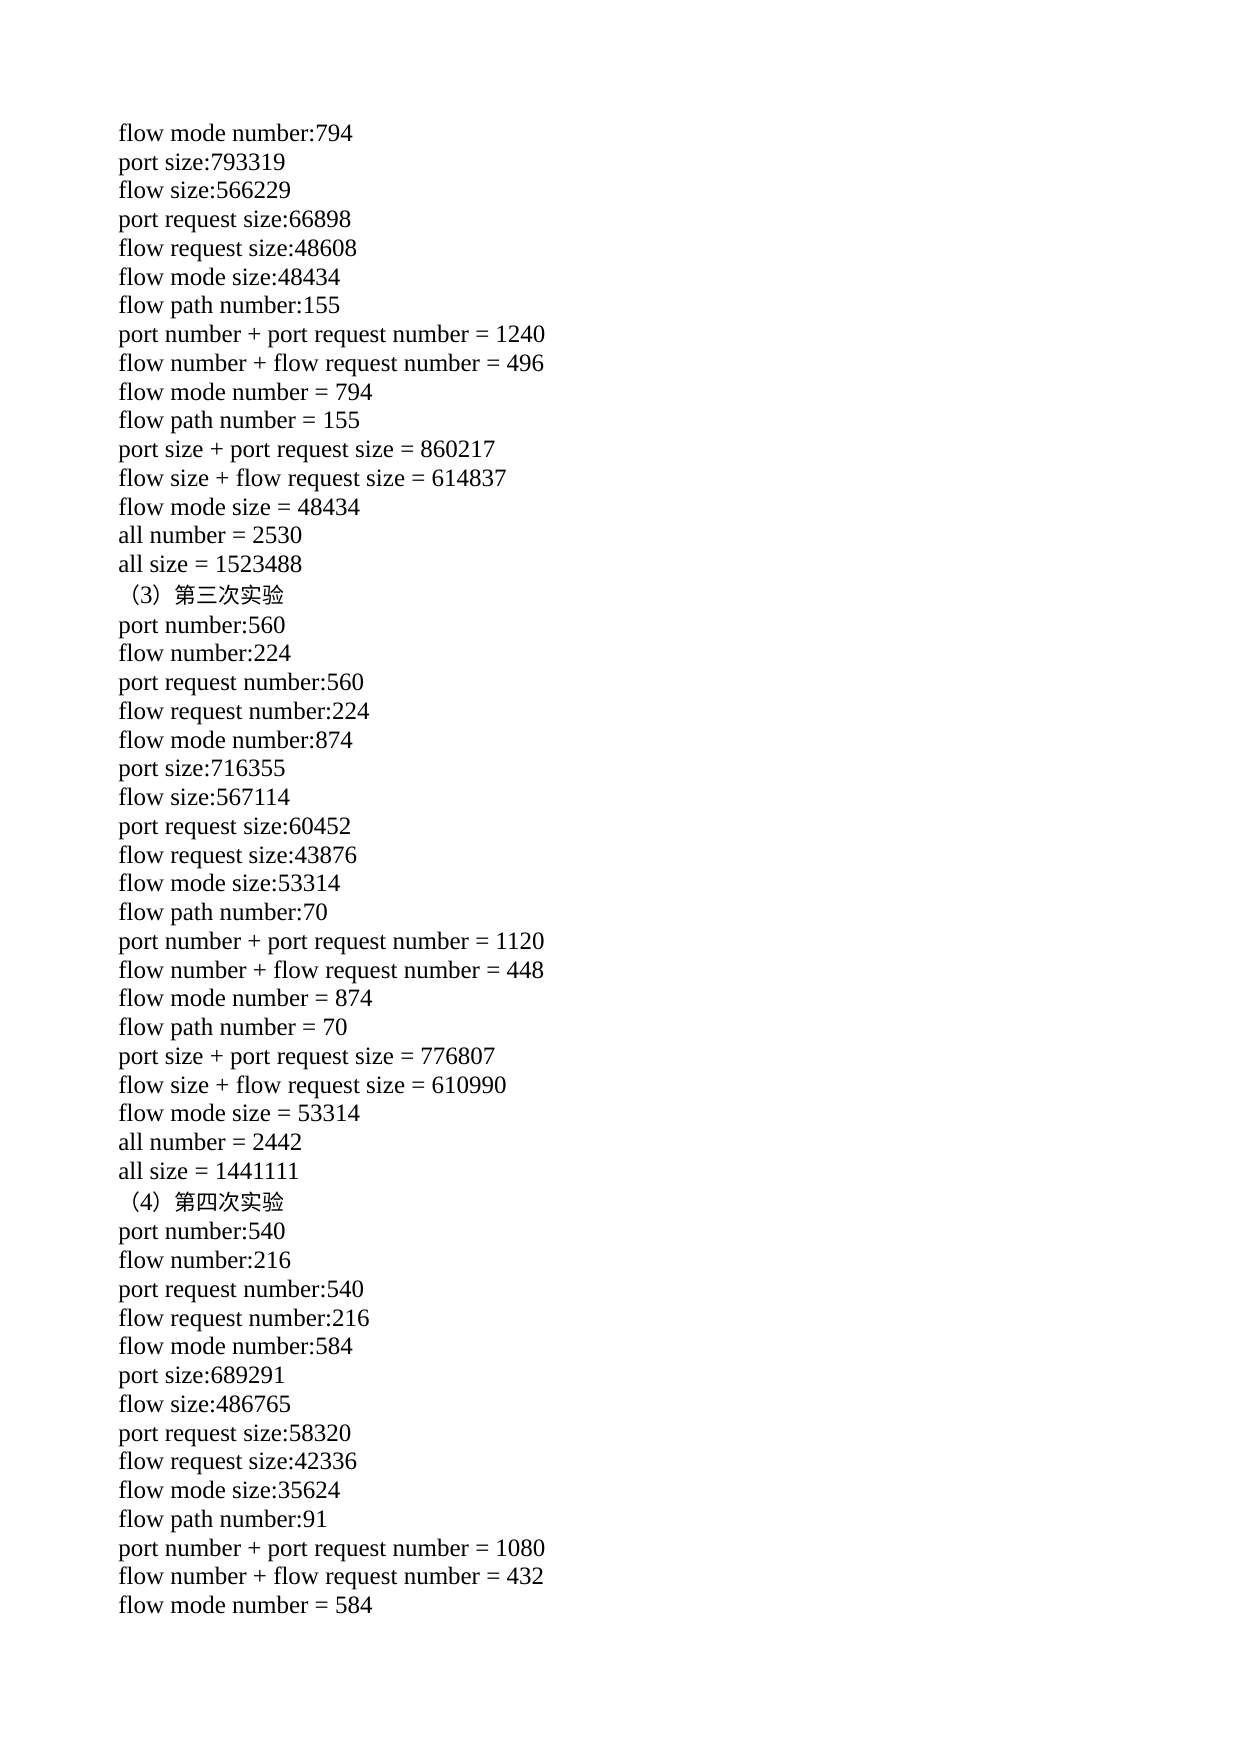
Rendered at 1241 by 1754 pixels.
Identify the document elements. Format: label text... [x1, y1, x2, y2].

text flow request number:224 [118, 696, 1122, 725]
text port number + port request number = 1080 [118, 1533, 1122, 1561]
text port request size:58320 [118, 1418, 1122, 1446]
text flow number + flow request number = 496 [118, 348, 1122, 377]
text flow number:216 [118, 1245, 1122, 1274]
text all size = 1441111 [118, 1156, 1122, 1185]
text port size:793319 [118, 147, 1122, 176]
text port number + port request number = 1240 [118, 319, 1122, 348]
text flow path number:91 [118, 1504, 1122, 1533]
text flow mode size:53314 [118, 868, 1122, 897]
text all number = 2530 [118, 521, 1122, 549]
text all number = 2442 [118, 1127, 1122, 1156]
text flow mode number = 874 [118, 983, 1122, 1012]
text port number:560 [118, 610, 1122, 638]
text flow path number:155 [118, 291, 1122, 319]
text port size:716355 [118, 753, 1122, 782]
text flow number + flow request number = 432 [118, 1561, 1122, 1590]
text flow mode number:584 [118, 1331, 1122, 1360]
text （3）第三次实验 [118, 578, 1122, 610]
text port number:540 [118, 1216, 1122, 1245]
text （4）第四次实验 [118, 1185, 1122, 1216]
text flow size + flow request size = 610990 [118, 1070, 1122, 1098]
text flow size + flow request size = 614837 [118, 463, 1122, 492]
text flow request size:42336 [118, 1446, 1122, 1475]
text flow mode number:794 [118, 118, 1122, 147]
text flow request size:48608 [118, 233, 1122, 262]
text all size = 1523488 [118, 549, 1122, 578]
text flow mode size:35624 [118, 1475, 1122, 1504]
text flow mode size = 48434 [118, 492, 1122, 521]
text flow path number = 155 [118, 406, 1122, 434]
text flow mode size = 53314 [118, 1098, 1122, 1127]
text flow mode number = 584 [118, 1590, 1122, 1619]
text flow size:567114 [118, 782, 1122, 811]
text port size + port request size = 860217 [118, 434, 1122, 463]
text flow request size:43876 [118, 840, 1122, 868]
text flow mode size:48434 [118, 262, 1122, 291]
text flow mode number = 794 [118, 377, 1122, 406]
text flow size:566229 [118, 176, 1122, 204]
text port number + port request number = 1120 [118, 926, 1122, 955]
text port size + port request size = 776807 [118, 1041, 1122, 1070]
text flow path number:70 [118, 897, 1122, 926]
text flow number + flow request number = 448 [118, 955, 1122, 983]
text flow mode number:874 [118, 725, 1122, 753]
text flow request number:216 [118, 1303, 1122, 1331]
text flow path number = 70 [118, 1012, 1122, 1041]
text flow size:486765 [118, 1389, 1122, 1418]
text port size:689291 [118, 1360, 1122, 1389]
text port request size:60452 [118, 811, 1122, 840]
text port request number:540 [118, 1274, 1122, 1303]
text port request size:66898 [118, 204, 1122, 233]
text port request number:560 [118, 667, 1122, 696]
text flow number:224 [118, 638, 1122, 667]
